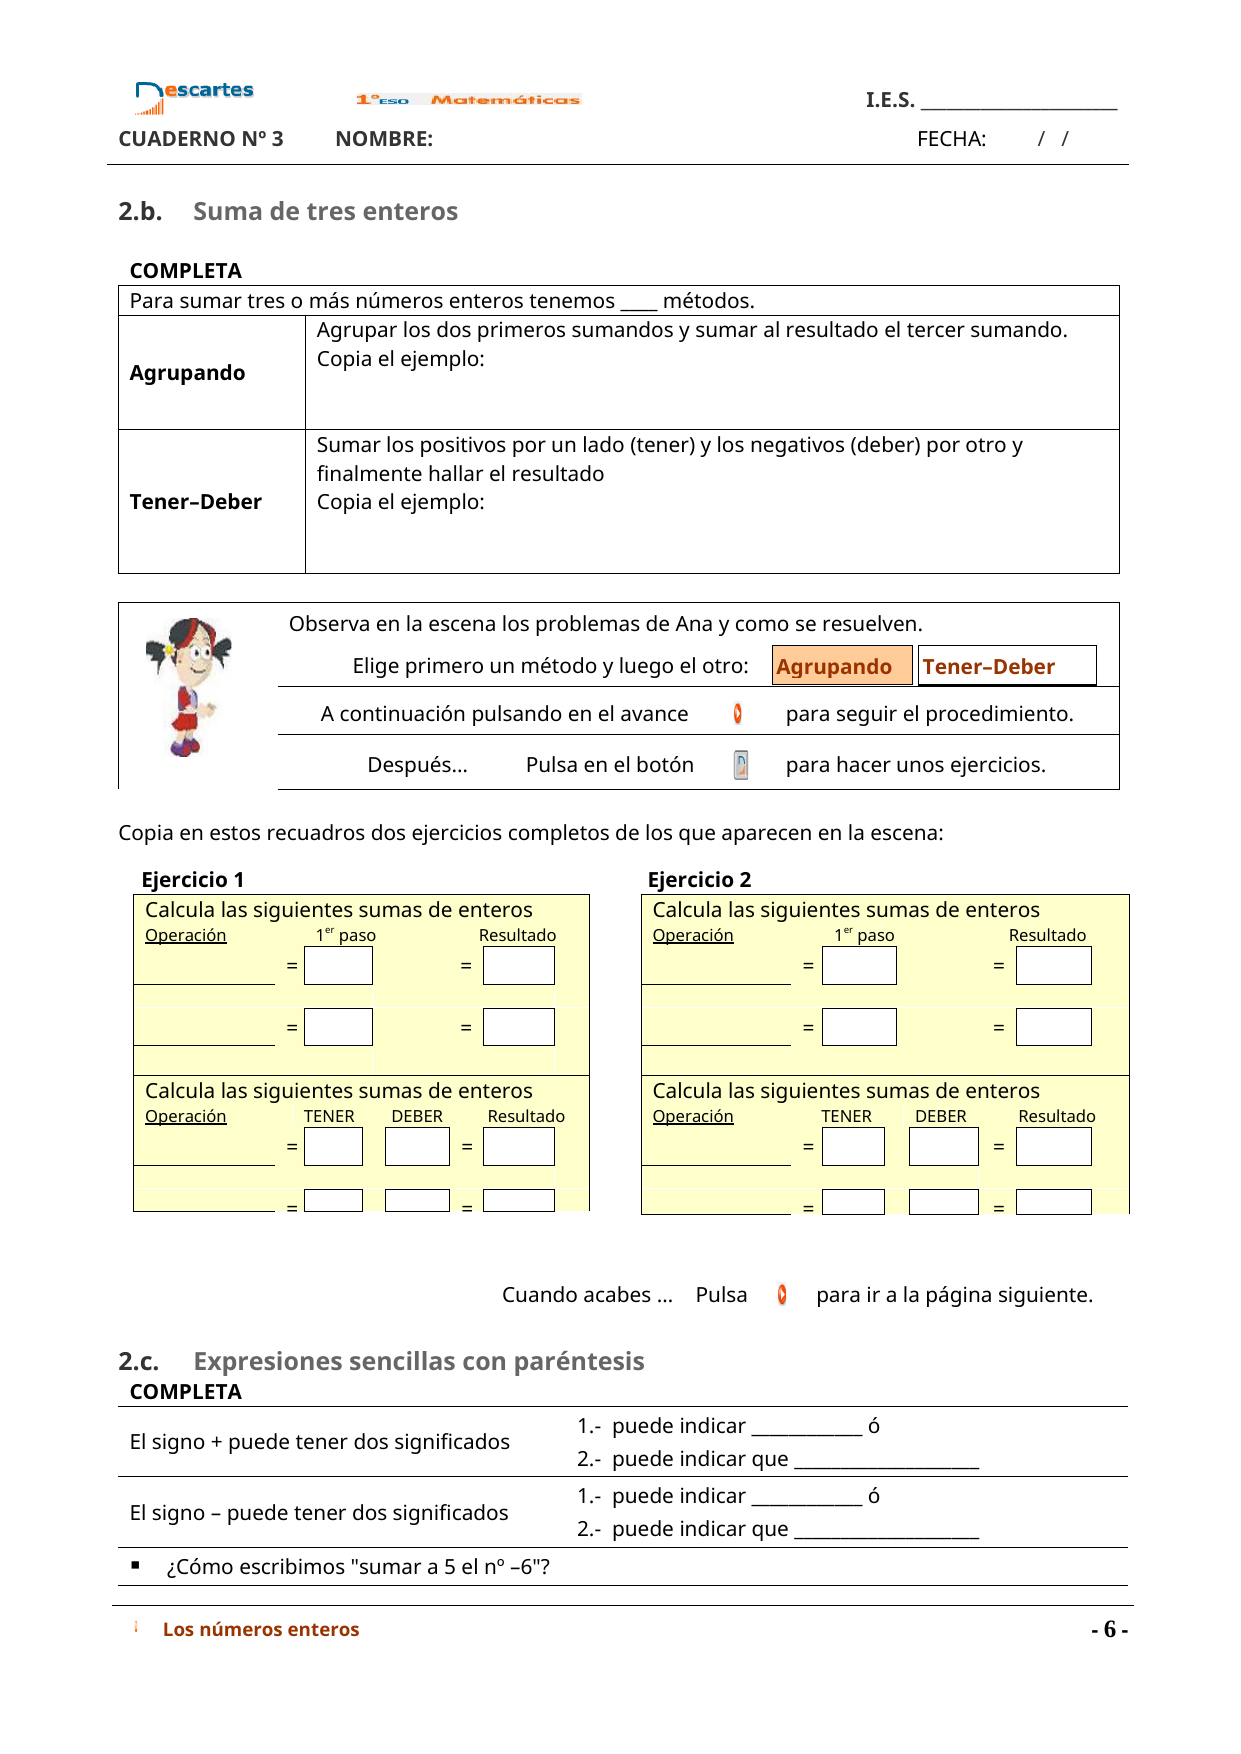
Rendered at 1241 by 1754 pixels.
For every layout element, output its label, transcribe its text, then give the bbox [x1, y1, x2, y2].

list Suma de tres enteros [118, 194, 1122, 228]
table_cell [134, 1008, 275, 1045]
picture [733, 750, 749, 780]
table_cell [1016, 1166, 1091, 1188]
table_cell [373, 984, 483, 1007]
table_cell [305, 1009, 372, 1045]
table_cell [642, 1045, 823, 1075]
text Ejercicio 1 [135, 865, 608, 894]
table_cell [134, 1189, 275, 1211]
table_cell = [275, 1189, 304, 1211]
table_cell [642, 1189, 791, 1214]
table_header Cuando acabes … [112, 1273, 679, 1314]
table_cell [484, 947, 554, 984]
table_cell = [897, 946, 1016, 984]
table_cell Operación [642, 923, 823, 946]
table_cell Calcula las siguientes sumas de enteros [642, 1076, 1129, 1104]
table_cell 1er paso [823, 923, 997, 946]
table_cell Agrupar los dos primeros sumandos y sumar al resultado el tercer sumando. Copia el ejemplo: [306, 316, 1119, 429]
table_cell Resultado [1007, 1104, 1129, 1127]
table_cell Operación [134, 923, 304, 946]
table_cell [885, 1189, 909, 1214]
table_header Observa en la escena los problemas de Ana y como se resuelven. [278, 603, 1119, 638]
table_cell [910, 1190, 978, 1214]
table_cell [642, 1127, 791, 1165]
table_cell = [275, 946, 304, 984]
table_cell = [791, 1008, 822, 1045]
table_cell [134, 984, 304, 1007]
table_cell [1092, 1189, 1129, 1214]
table_cell [1091, 984, 1129, 1007]
table_cell [362, 1165, 386, 1188]
table_cell [885, 1127, 909, 1165]
text Ejercicio 2 [641, 865, 1114, 894]
table_cell = [373, 946, 483, 984]
table_cell [1092, 1008, 1129, 1045]
table_cell [823, 947, 896, 984]
table_cell = [450, 1127, 483, 1165]
table_cell [896, 1045, 1016, 1075]
table_cell [823, 985, 896, 1007]
table_cell [885, 1165, 909, 1188]
table_cell [1092, 946, 1129, 984]
table_cell [642, 1008, 791, 1045]
table_cell [555, 1008, 589, 1045]
table_header [754, 1273, 810, 1314]
table_cell El signo + puede tener dos significados [118, 1407, 566, 1476]
table_cell Para sumar tres o más números enteros tenemos ____ métodos. [119, 286, 1119, 314]
picture [146, 618, 232, 757]
table_cell [134, 1045, 304, 1075]
table_cell = [979, 1127, 1016, 1165]
table_cell [1016, 1046, 1091, 1075]
table_header COMPLETA [118, 1378, 1128, 1406]
table_cell [555, 1045, 589, 1075]
table_cell [555, 946, 589, 984]
table_header COMPLETA [118, 257, 1120, 285]
table_cell [555, 1165, 589, 1188]
table_cell = [897, 1008, 1016, 1045]
table_cell DEBER [904, 1104, 1007, 1127]
table_cell [363, 1127, 385, 1165]
table_cell [1092, 1127, 1129, 1165]
table_cell [1017, 1190, 1091, 1214]
table_cell TENER [293, 1104, 380, 1127]
table_cell [823, 1166, 885, 1188]
table_cell = [450, 1189, 483, 1211]
table_cell [134, 1127, 275, 1165]
table_cell [823, 1128, 884, 1165]
table_header Calcula las siguientes sumas de enteros [134, 895, 589, 923]
table_cell [305, 947, 372, 984]
table_cell Resultado [476, 1104, 589, 1127]
table_header Calcula las siguientes sumas de enteros [642, 895, 1129, 923]
table_cell [909, 1166, 978, 1188]
table_cell [304, 1166, 362, 1188]
picture [356, 93, 585, 105]
table_cell [706, 735, 774, 789]
table_cell [484, 1009, 554, 1045]
table_cell Pulsa en el botón [479, 735, 706, 789]
table_cell [483, 1166, 554, 1188]
table_cell El signo – puede tener dos significados [118, 1477, 566, 1547]
table_cell Resultado [997, 923, 1129, 946]
table_cell Sumar los positivos por un lado (tener) y los negativos (deber) por otro y finalmente hallar el resultado Copia el ejemplo: [306, 430, 1119, 572]
table_cell = [791, 1189, 822, 1214]
table_cell [134, 1165, 304, 1188]
table_cell [555, 984, 589, 1007]
table_cell [910, 1128, 978, 1165]
table_cell [823, 1009, 896, 1045]
table_cell [450, 1165, 483, 1188]
picture [134, 82, 257, 115]
table_cell [896, 984, 1016, 1007]
table_cell [483, 985, 554, 1007]
table_cell = [373, 1008, 483, 1045]
table_cell ¿Cómo escribimos "sumar a 5 el nº –6"? [118, 1548, 640, 1584]
table_cell [823, 1190, 884, 1214]
table_cell [1091, 1165, 1129, 1188]
table_cell = [791, 946, 822, 984]
table_cell [373, 1045, 483, 1075]
table_cell Tener–Deber [119, 430, 305, 572]
table_cell Operación [134, 1104, 292, 1127]
table_cell [1017, 947, 1091, 984]
table_cell [484, 1190, 554, 1211]
table_cell = [275, 1008, 304, 1045]
table_cell = [275, 1127, 304, 1165]
table_cell [555, 1189, 589, 1211]
table_cell [483, 1046, 554, 1075]
table_cell Después… [278, 735, 479, 789]
table_cell [363, 1189, 385, 1211]
table_cell [386, 1190, 449, 1211]
table_cell [305, 1128, 362, 1165]
table_cell [760, 638, 1119, 686]
table_cell [386, 1128, 449, 1165]
table_cell Agrupando [119, 316, 305, 429]
table_cell [642, 1165, 823, 1188]
table_cell Calcula las siguientes sumas de enteros [134, 1076, 589, 1104]
table_header Pulsa [679, 1273, 754, 1314]
table_header [119, 603, 277, 789]
table_cell [304, 985, 372, 1007]
table_cell para seguir el procedimiento. [774, 687, 1119, 734]
table_cell [484, 1128, 554, 1165]
text Copia en estos recuadros dos ejercicios completos de los que aparecen en la escena: [118, 818, 1122, 847]
table_cell [1017, 1128, 1091, 1165]
table_cell Elige primero un método y luego el otro: [278, 638, 760, 686]
table_cell [304, 1046, 372, 1075]
table_cell A continuación pulsando en el avance [278, 687, 706, 734]
table_cell [1091, 1045, 1129, 1075]
table_cell [706, 687, 774, 734]
table_cell [1016, 985, 1091, 1007]
table_cell DEBER [380, 1104, 476, 1127]
picture [777, 1282, 787, 1306]
table_header para ir a la página siguiente. [810, 1273, 1134, 1314]
table_cell 1er paso [304, 923, 467, 946]
list Expresiones sencillas con paréntesis [118, 1343, 1122, 1377]
picture [733, 701, 742, 725]
table_cell = [791, 1127, 822, 1165]
table_cell TENER [810, 1104, 903, 1127]
table_cell Operación [642, 1104, 810, 1127]
table_cell [555, 1127, 589, 1165]
table_cell [305, 1190, 362, 1211]
table_cell Resultado [467, 923, 589, 946]
table_cell [134, 946, 275, 984]
picture [134, 1620, 138, 1632]
table_cell [979, 1165, 1016, 1188]
table_cell [823, 1046, 896, 1075]
table_cell 1.- puede indicar ____________ ó 2.- puede indicar que ____________________ [566, 1407, 1128, 1476]
table_cell 1.- puede indicar ____________ ó 2.- puede indicar que ____________________ [566, 1477, 1128, 1547]
table_cell [1017, 1009, 1091, 1045]
table_cell [640, 1548, 1128, 1584]
table_cell para hacer unos ejercicios. [774, 735, 1119, 789]
table_cell = [979, 1189, 1016, 1214]
table_cell [386, 1166, 450, 1188]
table_cell [642, 984, 823, 1007]
table_cell [642, 946, 791, 984]
